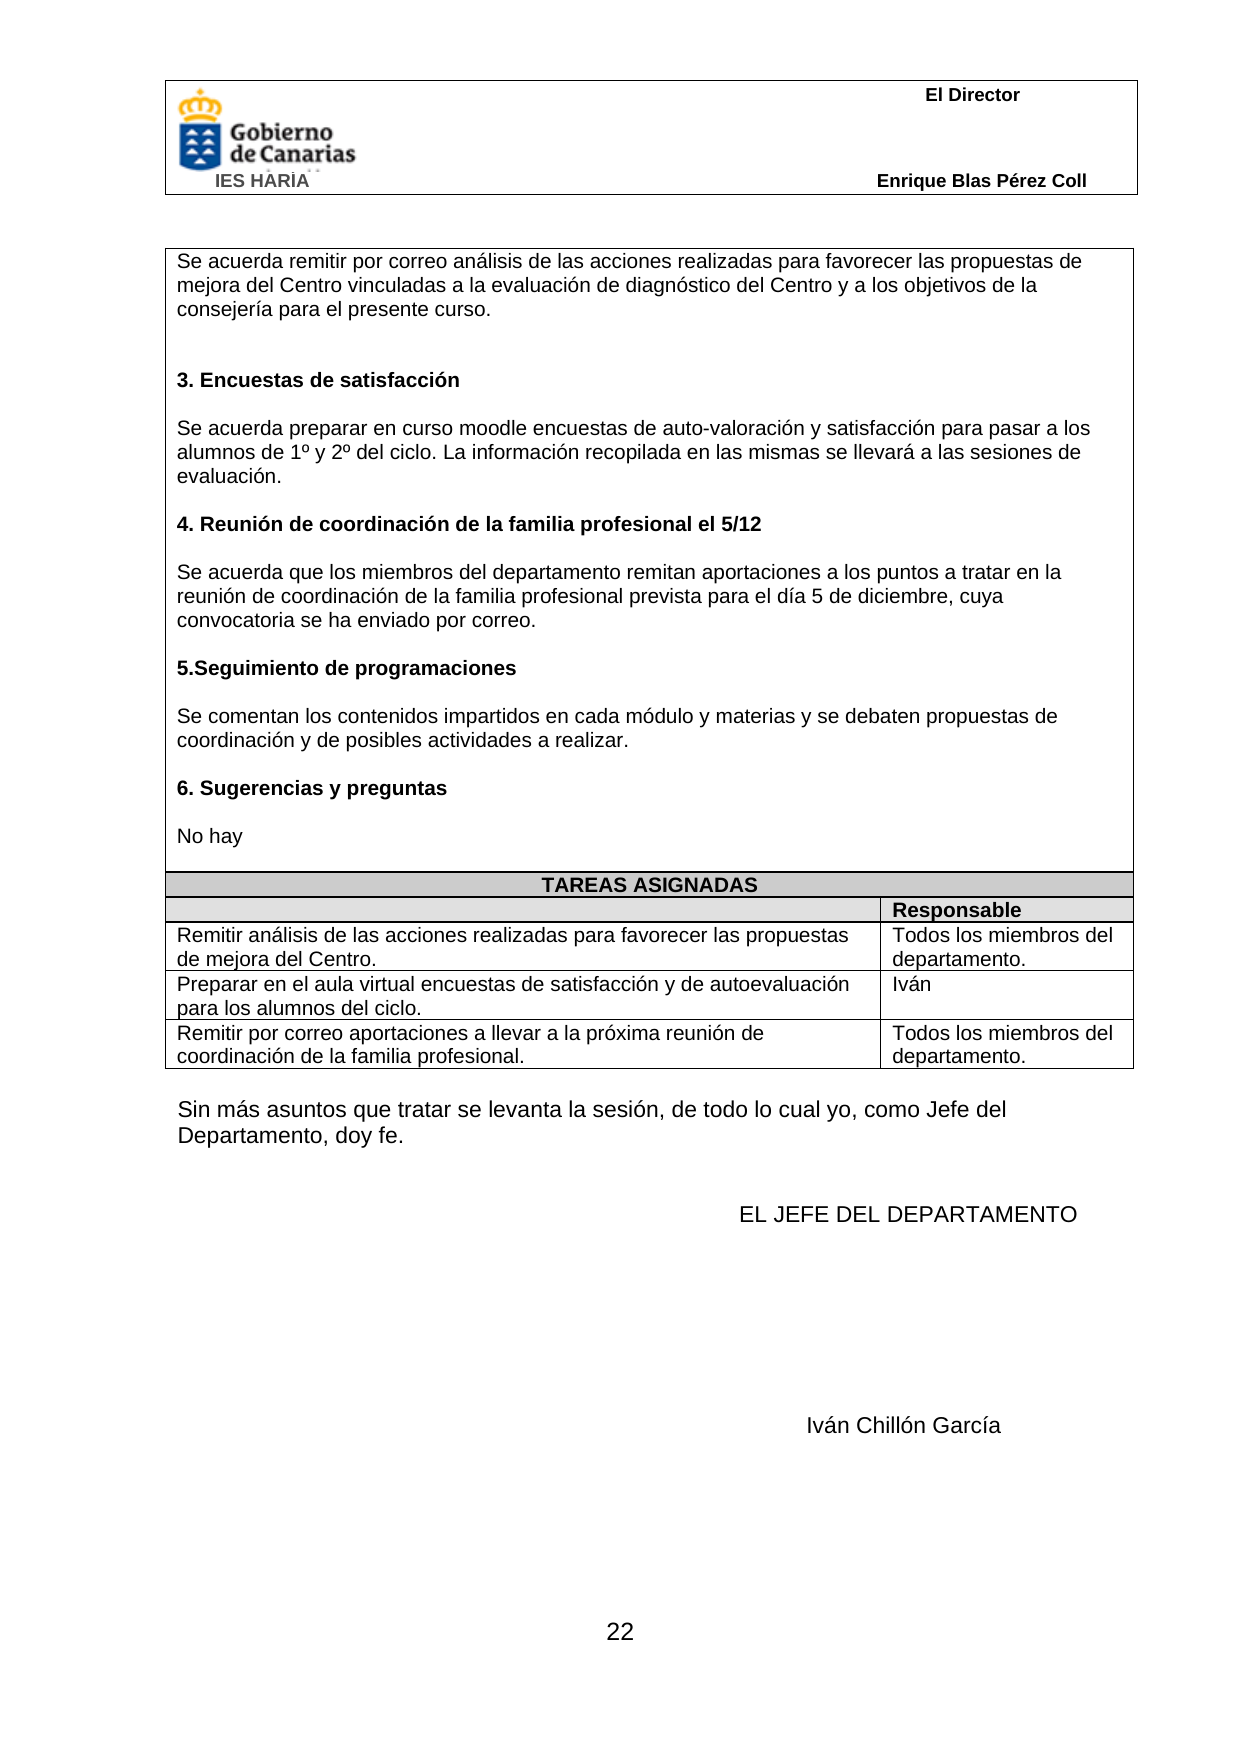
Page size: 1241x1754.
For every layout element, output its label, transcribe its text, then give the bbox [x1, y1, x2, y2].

table_cell [166, 898, 880, 921]
table_cell Iván [881, 971, 1133, 1019]
text Sin más asuntos que tratar se levanta la sesión, de todo lo cual yo, como Jefe del Departamento, doy fe. [177, 1096, 1122, 1148]
text Iván Chillón García [177, 1412, 1122, 1438]
table_cell Todos los miembros del departamento. [881, 923, 1133, 970]
table_cell Se acuerda remitir por correo análisis de las acciones realizadas para favorecer las propuestas de mejora del Centro vinculadas a la evaluación de diagnóstico del Centro y a los objetivos de la consejería para el presente curso. 3. Encuestas de satisfacción Se acuerda preparar en curso moodle encuestas de auto-valoración y satisfacción para pasar a los alumnos de 1º y 2º del ciclo. La información recopilada en las mismas se llevará a las sesiones de evaluación. 4. Reunión de coordinación de la familia profesional el 5/12 Se acuerda que los miembros del departamento remitan aportaciones a los puntos a tratar en la reunión de coordinación de la familia profesional prevista para el día 5 de diciembre, cuya convocatoria se ha enviado por correo. 5.Seguimiento de programaciones Se comentan los contenidos impartidos en cada módulo y materias y se debaten propuestas de coordinación y de posibles actividades a realizar. 6. Sugerencias y preguntas No hay [166, 249, 1133, 871]
text EL JEFE DEL DEPARTAMENTO [177, 1201, 1122, 1227]
table_cell Remitir por correo aportaciones a llevar a la próxima reunión de coordinación de la familia profesional. [166, 1020, 880, 1068]
table_cell Responsable [881, 898, 1133, 921]
table_cell TAREAS ASIGNADAS [166, 873, 1133, 896]
table_cell Preparar en el aula virtual encuestas de satisfacción y de autoevaluación para los alumnos del ciclo. [166, 971, 880, 1019]
table_cell Remitir análisis de las acciones realizadas para favorecer las propuestas de mejora del Centro. [166, 923, 880, 970]
picture [173, 85, 359, 172]
table_cell Todos los miembros del departamento. [881, 1020, 1133, 1068]
